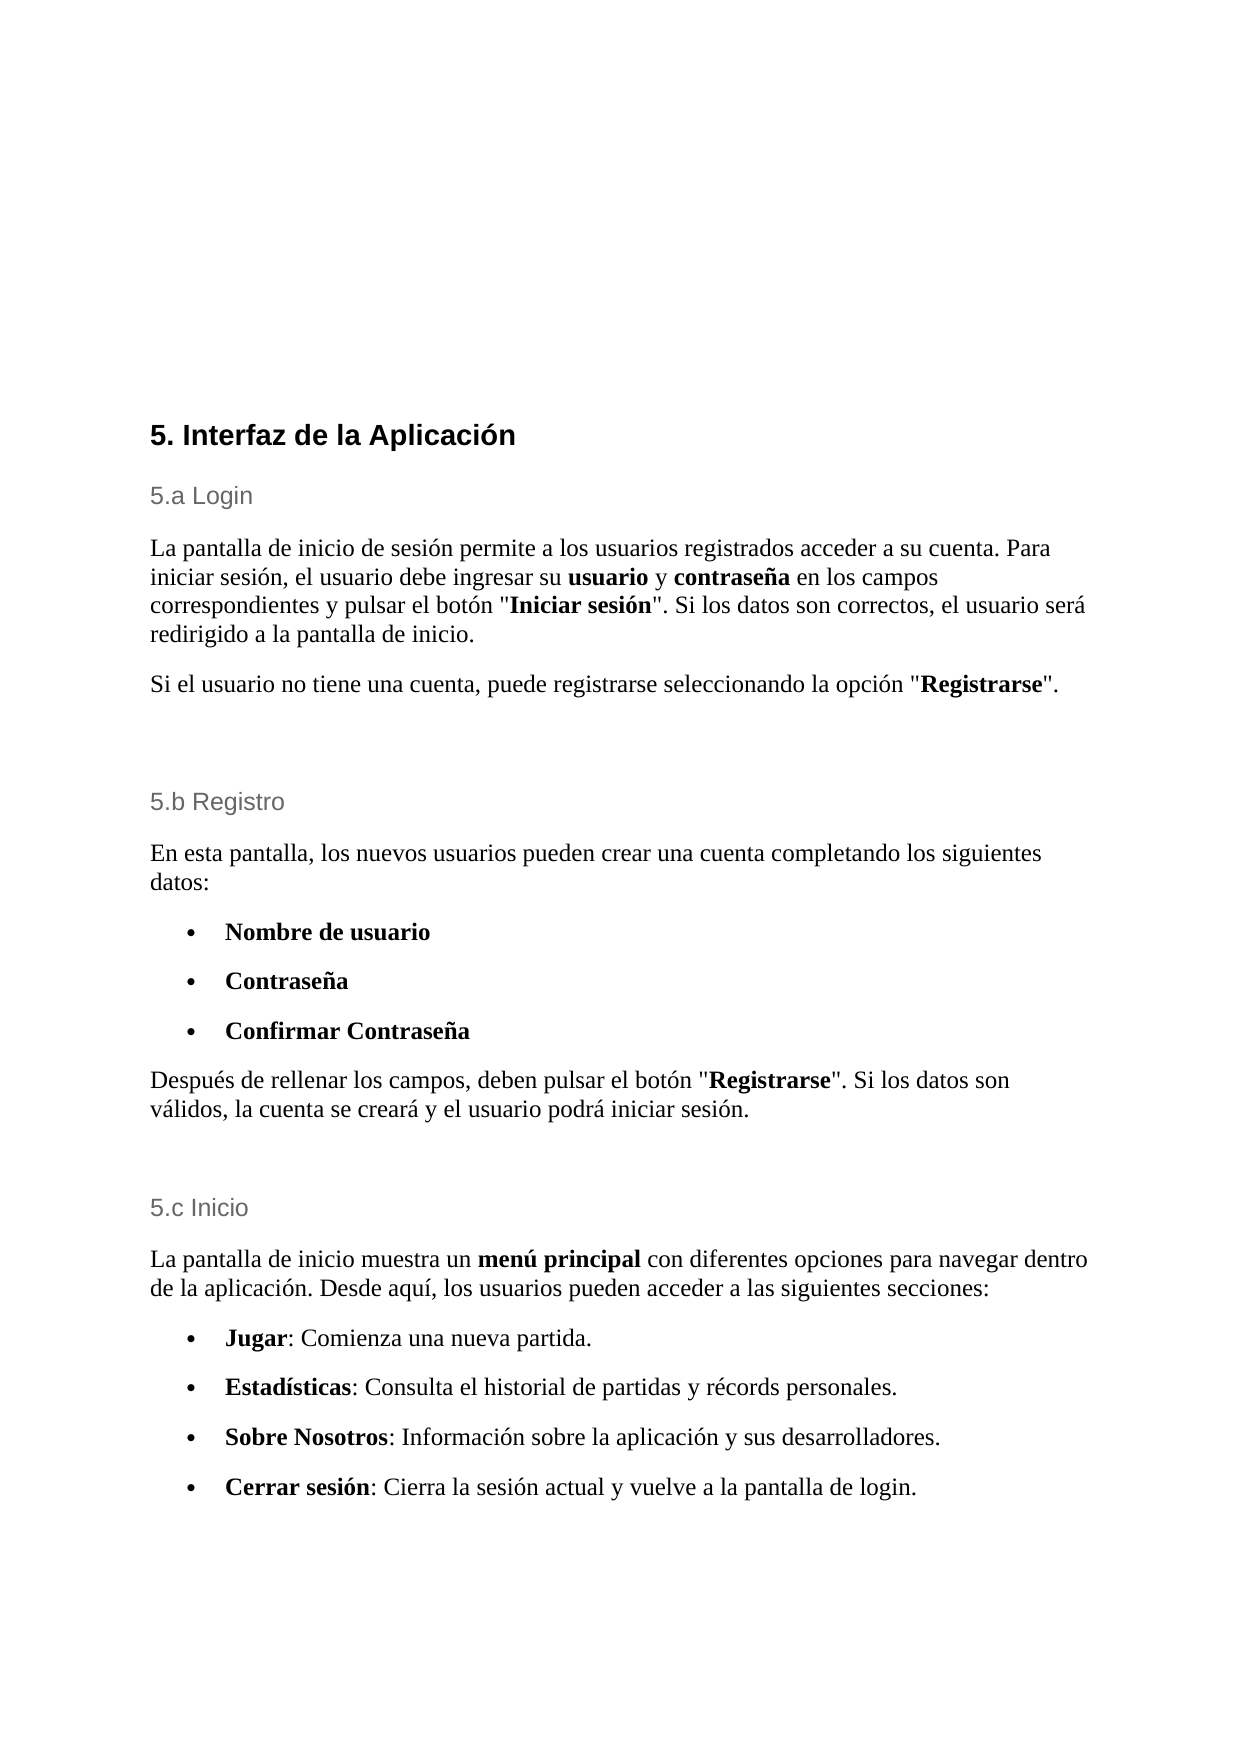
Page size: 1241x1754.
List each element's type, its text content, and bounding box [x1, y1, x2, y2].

list Estadísticas: Consulta el historial de partidas y récords personales. [187, 1372, 1090, 1401]
subtitle 5.c Inicio [150, 1193, 1090, 1221]
list Jugar: Comienza una nueva partida. [187, 1323, 1090, 1352]
text La pantalla de inicio de sesión permite a los usuarios registrados acceder a su cuenta. Para iniciar sesión, el usuario debe ingresar su usuario y contraseña en los campos correspondientes y pulsar el botón "Iniciar sesión". Si los datos son correctos, el usuario será redirigido a la pantalla de inicio. [150, 533, 1090, 648]
text En esta pantalla, los nuevos usuarios pueden crear una cuenta completando los siguientes datos: [150, 838, 1090, 896]
list Nombre de usuario [187, 917, 1090, 945]
subtitle 5.a Login [150, 481, 1090, 510]
text Después de rellenar los campos, deben pulsar el botón "Registrarse". Si los datos son válidos, la cuenta se creará y el usuario podrá iniciar sesión. [150, 1065, 1090, 1123]
list Cerrar sesión: Cierra la sesión actual y vuelve a la pantalla de login. [187, 1472, 1090, 1500]
subtitle 5.b Registro [150, 787, 1090, 815]
text 5. Interfaz de la Aplicación [150, 418, 1090, 452]
list Sobre Nosotros: Información sobre la aplicación y sus desarrolladores. [187, 1422, 1090, 1451]
list Confirmar Contraseña [187, 1016, 1090, 1044]
list Contraseña [187, 966, 1090, 995]
text La pantalla de inicio muestra un menú principal con diferentes opciones para navegar dentro de la aplicación. Desde aquí, los usuarios pueden acceder a las siguientes secciones: [150, 1244, 1090, 1302]
text Si el usuario no tiene una cuenta, puede registrarse seleccionando la opción "Registrarse". [150, 669, 1090, 697]
